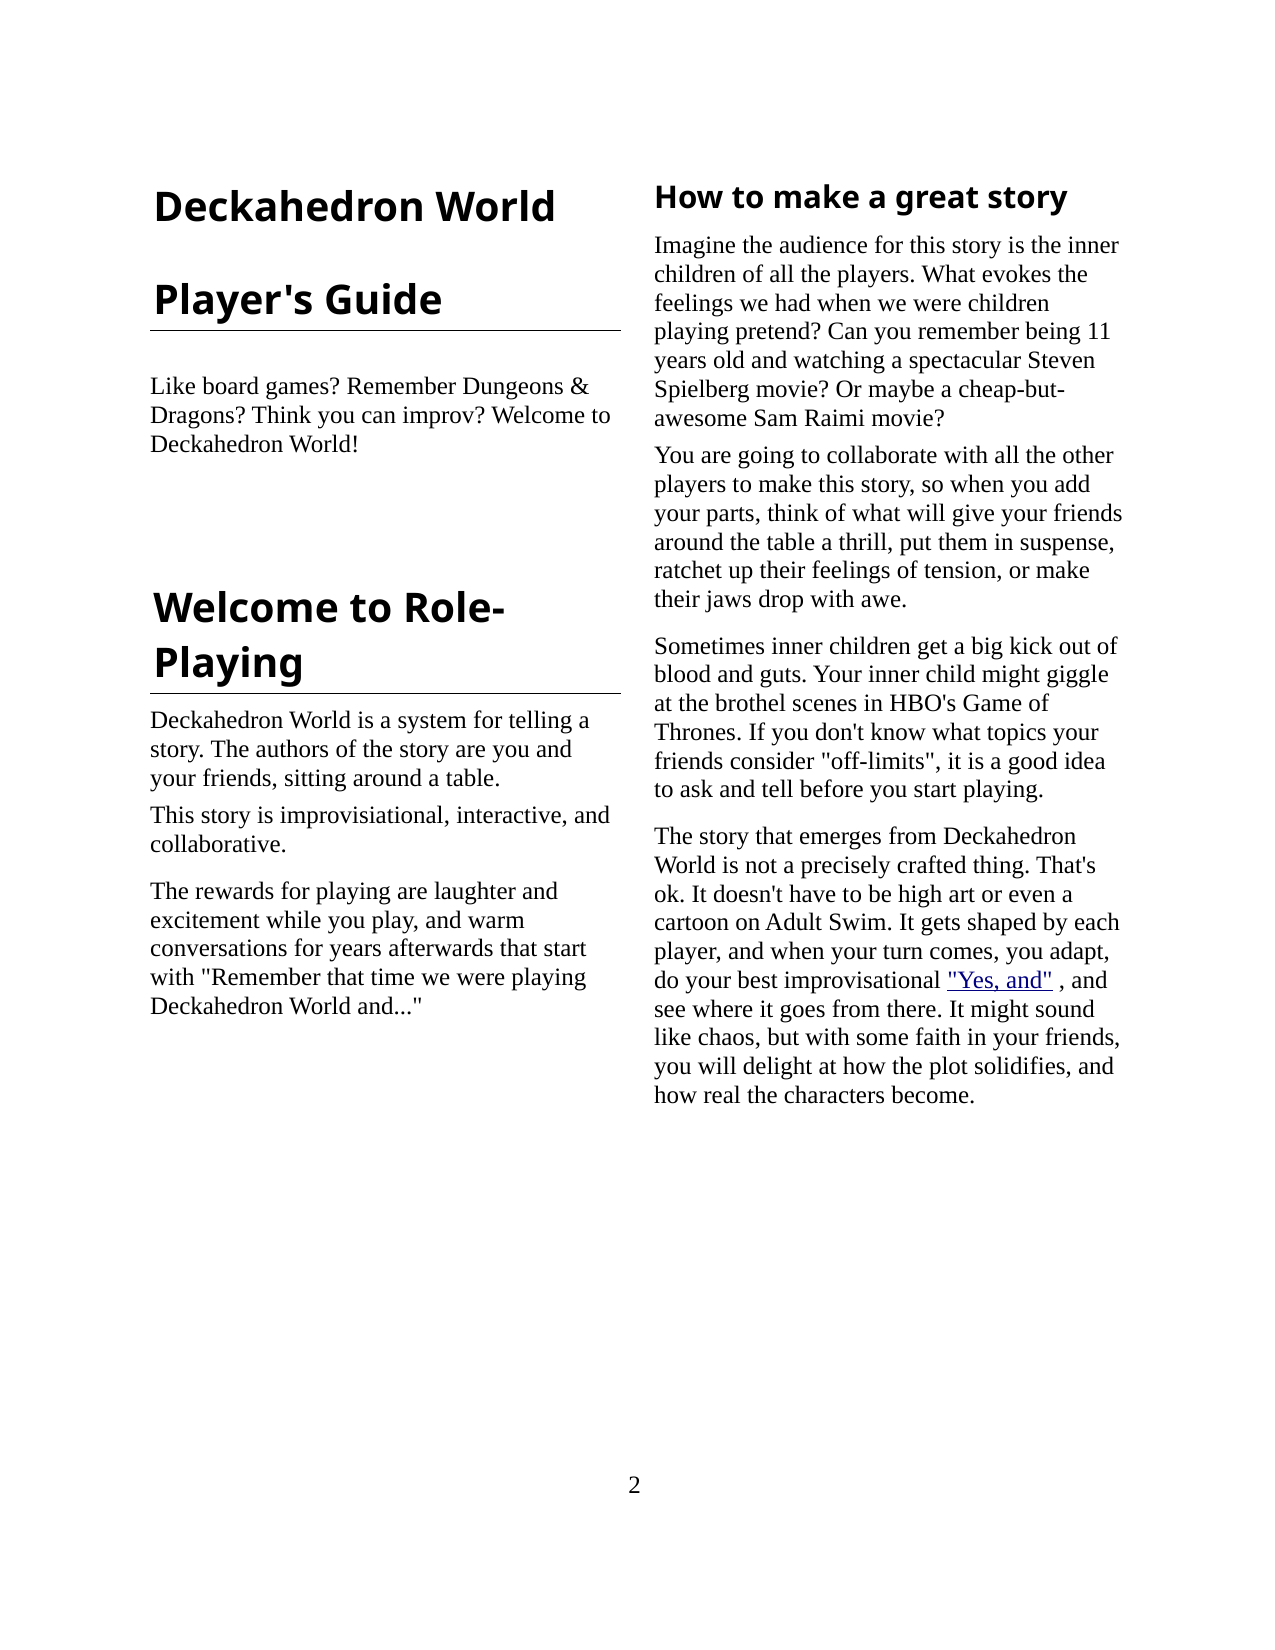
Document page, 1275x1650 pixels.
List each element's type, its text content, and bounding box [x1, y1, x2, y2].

subtitle Welcome to Role-Playing [150, 576, 621, 693]
subtitle Player's Guide [150, 268, 621, 330]
text Sometimes inner children get a big kick out of blood and guts. Your inner child might giggle at the brothel scenes in HBO's Game of Thrones. If you don't know what topics your friends consider "off-limits", it is a good idea to ask and tell before you start playing. [654, 631, 1125, 803]
text Imagine the audience for this story is the inner children of all the players. What evokes the feelings we had when we were children playing pretend? Can you remember being 11 years old and watching a spectacular Steven Spielberg movie? Or maybe a cheap-but-awesome Sam Raimi movie? [654, 230, 1125, 431]
text This story is improvisiational, interactive, and collaborative. [150, 801, 621, 858]
text The rewards for playing are laughter and excitement while you play, and warm conversations for years afterwards that start with "Remember that time we were playing Deckahedron World and..." [150, 876, 621, 1020]
text You are going to collaborate with all the other players to make this story, so when you add your parts, think of what will give your friends around the table a thrill, put them in suspense, ratchet up their feelings of tension, or make their jaws drop with awe. [654, 440, 1125, 613]
text The story that emerges from Deckahedron World is not a precisely crafted thing. That's ok. It doesn't have to be high art or even a cartoon on Adult Swim. It gets shaped by each player, and when your turn comes, you adapt, do your best improvisational "Yes, and" , and see where it goes from there. It might sound like chaos, but with some faith in your friends, you will delight at how the plot solidifies, and how real the characters become. [654, 821, 1125, 1109]
text Deckahedron World is a system for telling a story. The authors of the story are you and your friends, sitting around a table. [150, 705, 621, 792]
text Like board games? Remember Dungeons & Dragons? Think you can improv? Welcome to Deckahedron World! [150, 371, 621, 457]
subtitle Deckahedron World [150, 175, 621, 234]
subtitle How to make a great story [654, 175, 1125, 218]
